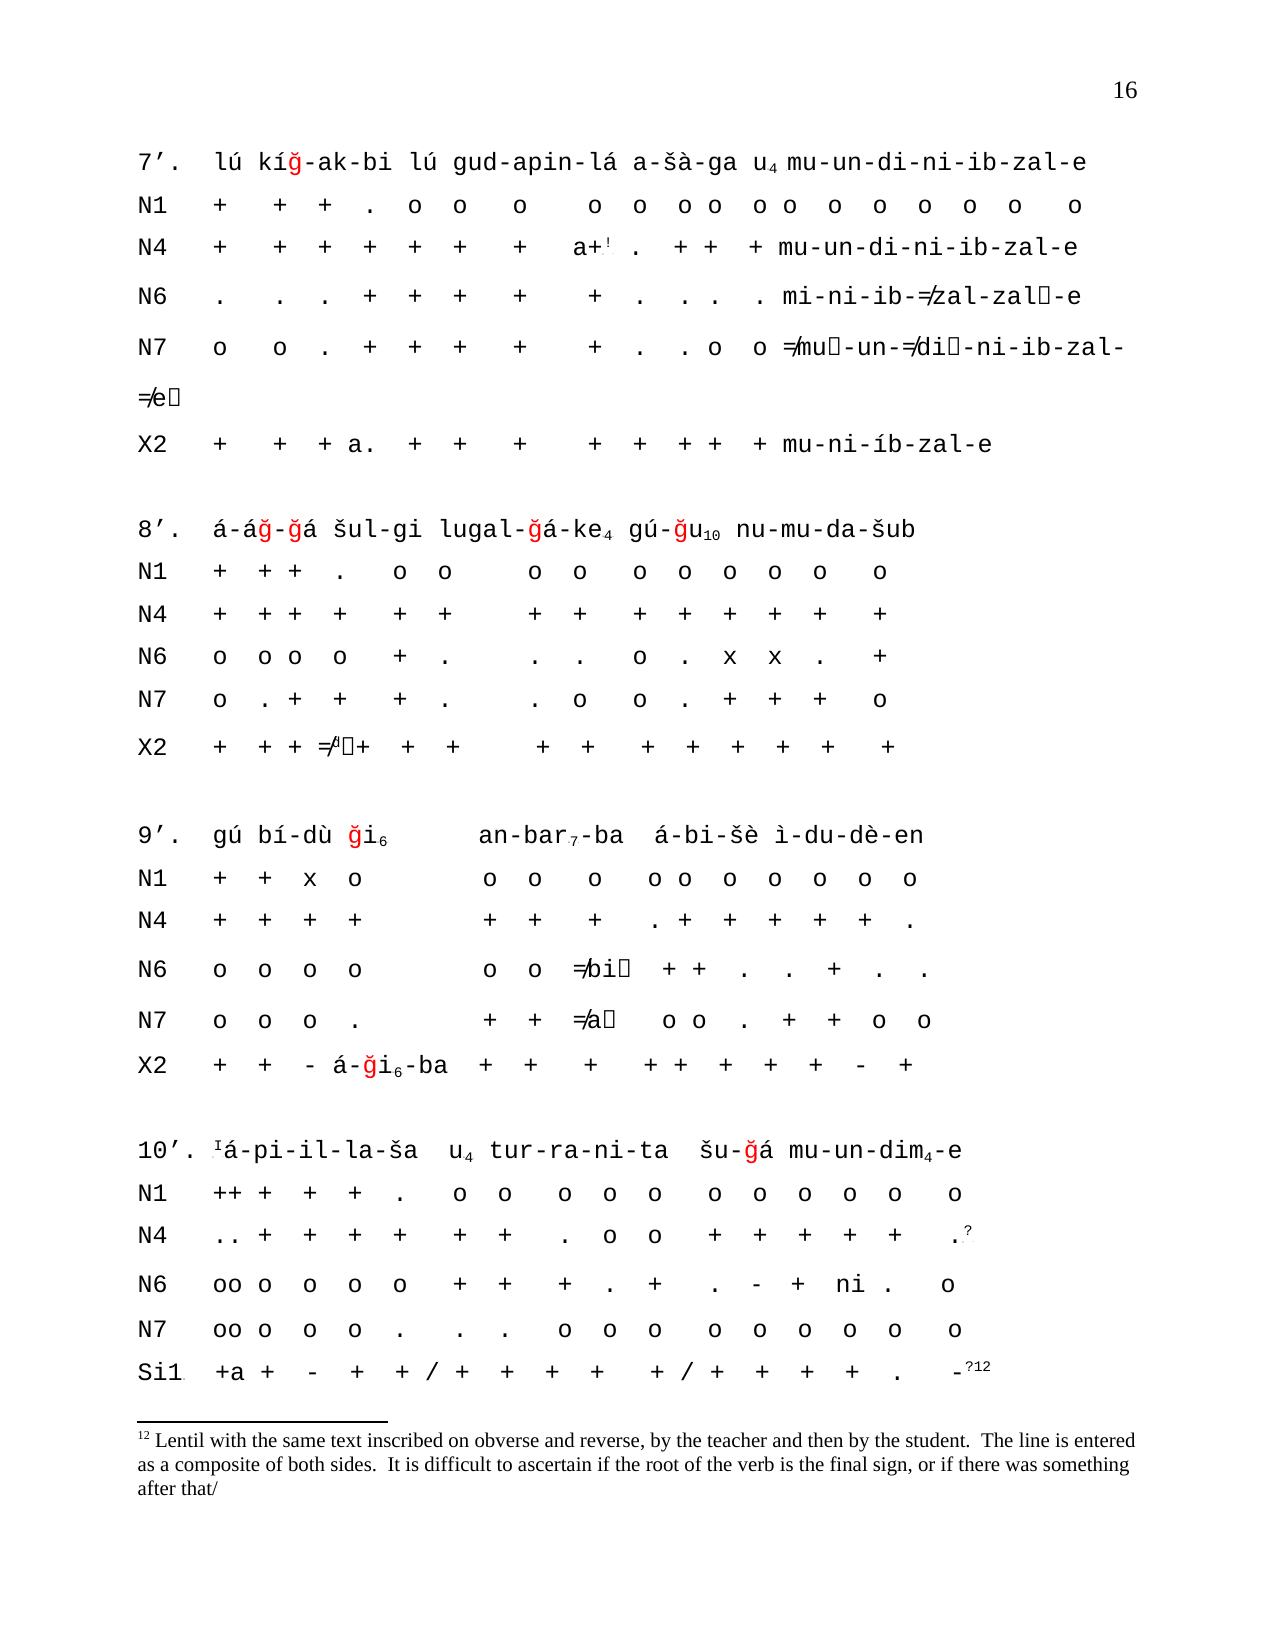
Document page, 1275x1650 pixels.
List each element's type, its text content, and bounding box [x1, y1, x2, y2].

text X2 + + + a. + + + + + + + + mu-ni-íb-zal-e [137, 431, 1138, 460]
text 9’. gú bí-dù ğiB6B an-barB7B-ba á-bi-šè ì-du-dè-en [137, 823, 1138, 851]
text 7’. lú kíğ-ak-bi lú gud-apin-lá a-šà-ga uB4 B­mu-un-di-ni-ib-zal-e [137, 150, 1138, 178]
text N1 + + + . o o o o o o o o o o o o o o o [137, 192, 1138, 221]
text N1 ++ + + + . o o o o o o o o o o o [137, 1181, 1138, 1209]
text N7 oo o o o . . . o o o o o o o o o [137, 1317, 1138, 1345]
text X2 + + - á-ğiB6B-ba + + + + + + + + - + [137, 1053, 1138, 1081]
text N1 + + x o o o o o o o o o o o [137, 865, 1138, 894]
text X2 + + + ≠d+ + + + + + + + + + + [137, 729, 1138, 763]
text N6 . . . + + + + + . . . . mi-ni-ib-≠zal-zal-e [137, 277, 1138, 312]
text 10’. PIPá-pi-il-la-ša uB4B tur-ra-ni-ta šu-ğá mu-un-dim4-e [137, 1138, 1138, 1166]
text N4 + + + + + + + + + + + + + + [137, 601, 1138, 630]
text N7 o o . + + + + + . . o o ≠mu-un-≠di-ni-ib-zal-≠e [137, 329, 1138, 414]
text N6 o o o o + . . . o . x x . + [137, 644, 1138, 672]
text N1 + + + . o o o o o o o o o o [137, 559, 1138, 587]
text N4 + + + + + + + a+P!P . + + + ­mu-un-di-ni-ib-zal-e [137, 235, 1138, 263]
text N4 + + + + + + + . + + + + + . [137, 908, 1138, 936]
text N6 oo o o o o + + + . + . - + ni . o [137, 1266, 1138, 1300]
text Lentil with the same text inscribed on obverse and reverse, by the teacher and then by the student. The line is entered as a composite of both sides. It is difficult to ascertain if the root of the verb is the final sign, or if there was something after that/ [137, 1428, 1138, 1500]
text Si1TP +a + - + + / + + + + + / + + + + . -? [137, 1359, 1138, 1388]
text 8’. á-áğ-ğá šul-gi lugal-ğá-keB4B gú-ğu10 nu-mu-da-šub [137, 516, 1138, 545]
text N4 .. + + + + + + . o o + + + + + .P?P [137, 1223, 1138, 1251]
text N7 o o o . + + ≠a o o . + + o o [137, 1002, 1138, 1036]
text N6 o o o o o o ≠bi + + . . + . . [137, 950, 1138, 984]
text N7 o . + + + . . o o . + + + o [137, 686, 1138, 715]
